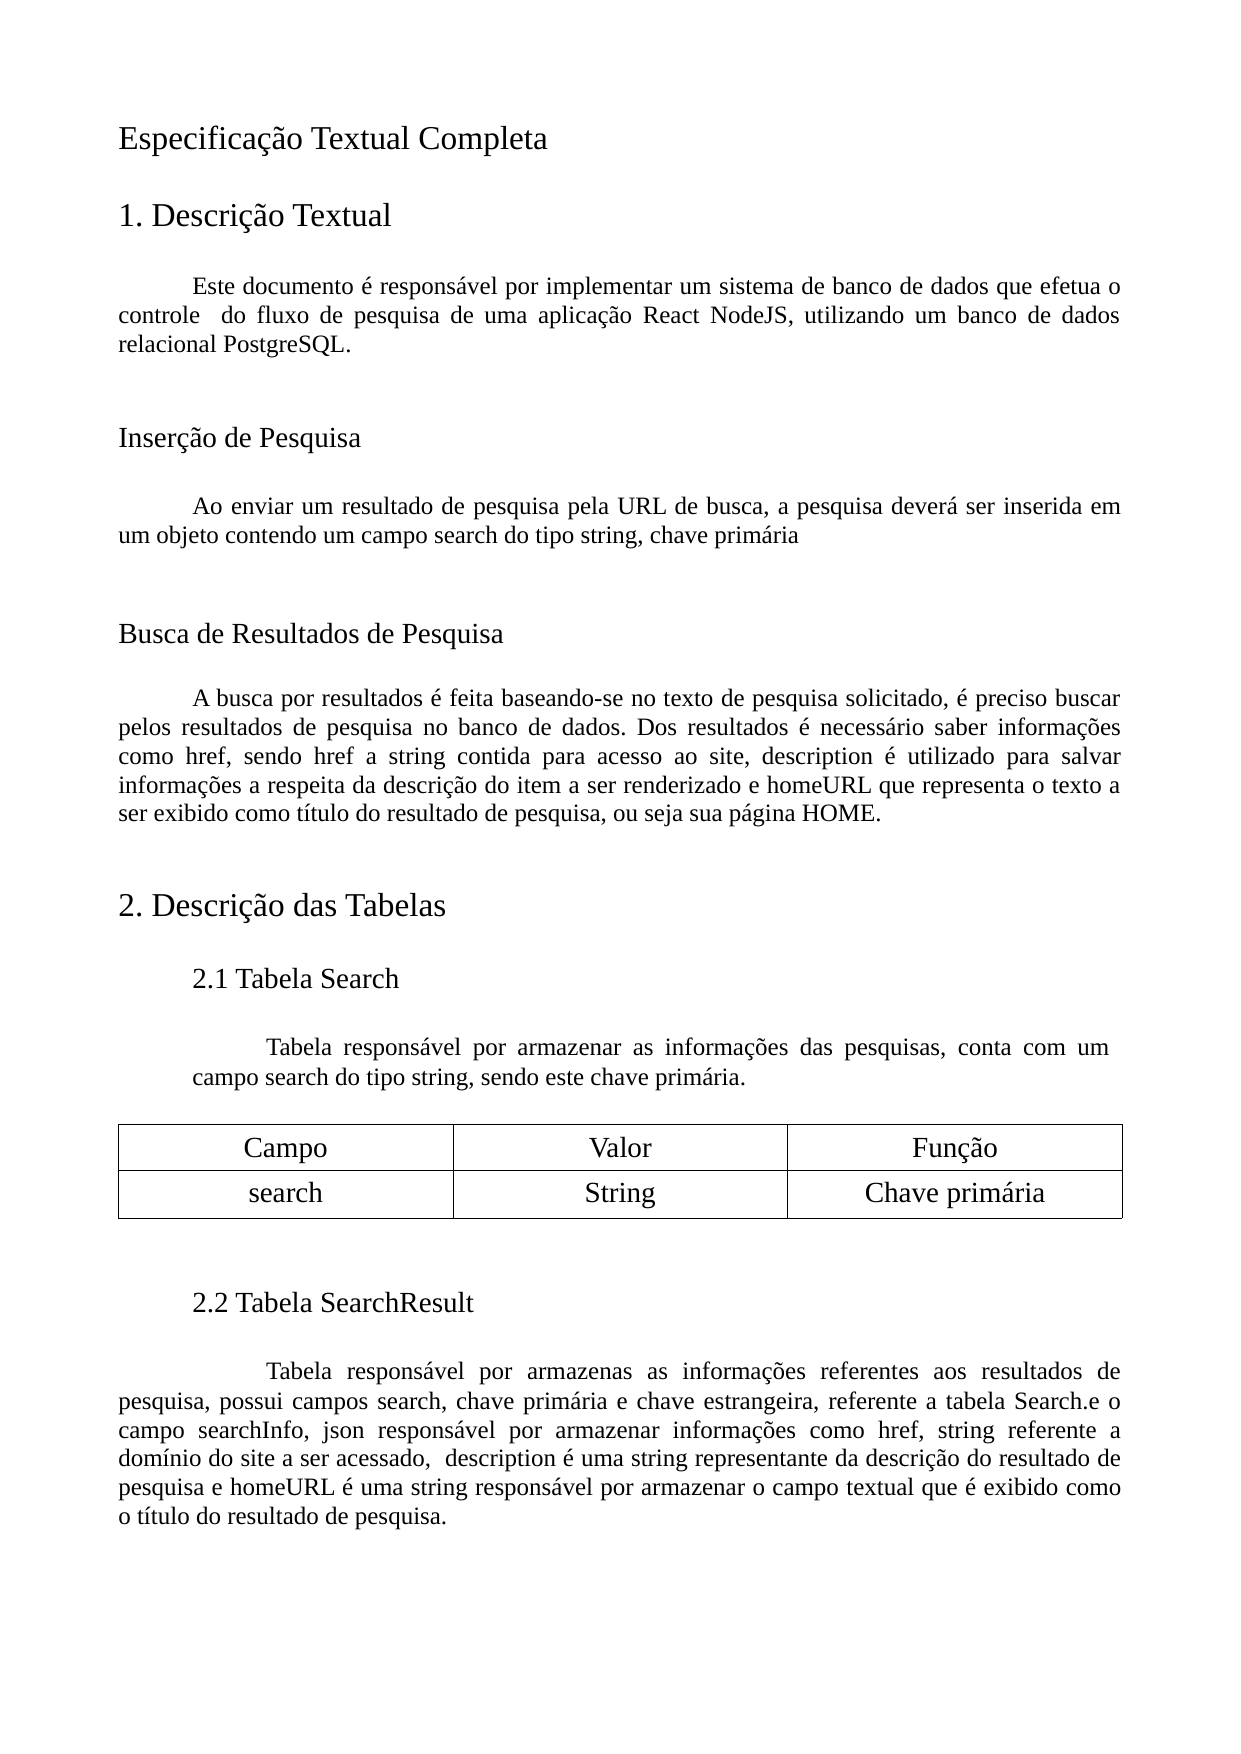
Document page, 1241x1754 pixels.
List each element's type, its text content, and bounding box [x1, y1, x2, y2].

text Ao enviar um resultado de pesquisa pela URL de busca, a pesquisa deverá ser inserida em um objeto contendo um campo search do tipo string, chave primária [118, 487, 1122, 549]
text Tabela responsável por armazenar as informações das pesquisas, conta com um campo search do tipo string, sendo este chave primária. [118, 1028, 1122, 1091]
table_cell search [119, 1171, 453, 1218]
text 2.2 Tabela SearchResult [118, 1285, 1122, 1319]
text Este documento é responsável por implementar um sistema de banco de dados que efetua o controle do fluxo de pesquisa de uma aplicação React NodeJS, utilizando um banco de dados relacional PostgreSQL. [118, 271, 1122, 358]
text 2. Descrição das Tabelas [118, 885, 1122, 923]
text 2.1 Tabela Search [118, 961, 1122, 995]
text Tabela responsável por armazenas as informações referentes aos resultados de pesquisa, possui campos search, chave primária e chave estrangeira, referente a tabela Search.e o campo searchInfo, json responsável por armazenar informações como href, string referente a domínio do site a ser acessado, description é uma string representante da descrição do resultado de pesquisa e homeURL é uma string responsável por armazenar o campo textual que é exibido como o título do resultado de pesquisa. [118, 1352, 1122, 1530]
table_cell Chave primária [788, 1171, 1122, 1218]
text A busca por resultados é feita baseando-se no texto de pesquisa solicitado, é preciso buscar pelos resultados de pesquisa no banco de dados. Dos resultados é necessário saber informações como href, sendo href a string contida para acesso ao site, description é utilizado para salvar informações a respeita da descrição do item a ser renderizado e homeURL que representa o texto a ser exibido como título do resultado de pesquisa, ou seja sua página HOME. [118, 683, 1122, 827]
table_header Função [788, 1125, 1122, 1169]
text Busca de Resultados de Pesquisa [118, 616, 1122, 650]
table_cell String [454, 1171, 787, 1218]
text Inserção de Pesquisa [118, 420, 1122, 453]
table_header Valor [454, 1125, 787, 1169]
text Especificação Textual Completa [118, 118, 1122, 156]
text 1. Descrição Textual [118, 195, 1122, 233]
table_header Campo [119, 1125, 453, 1169]
